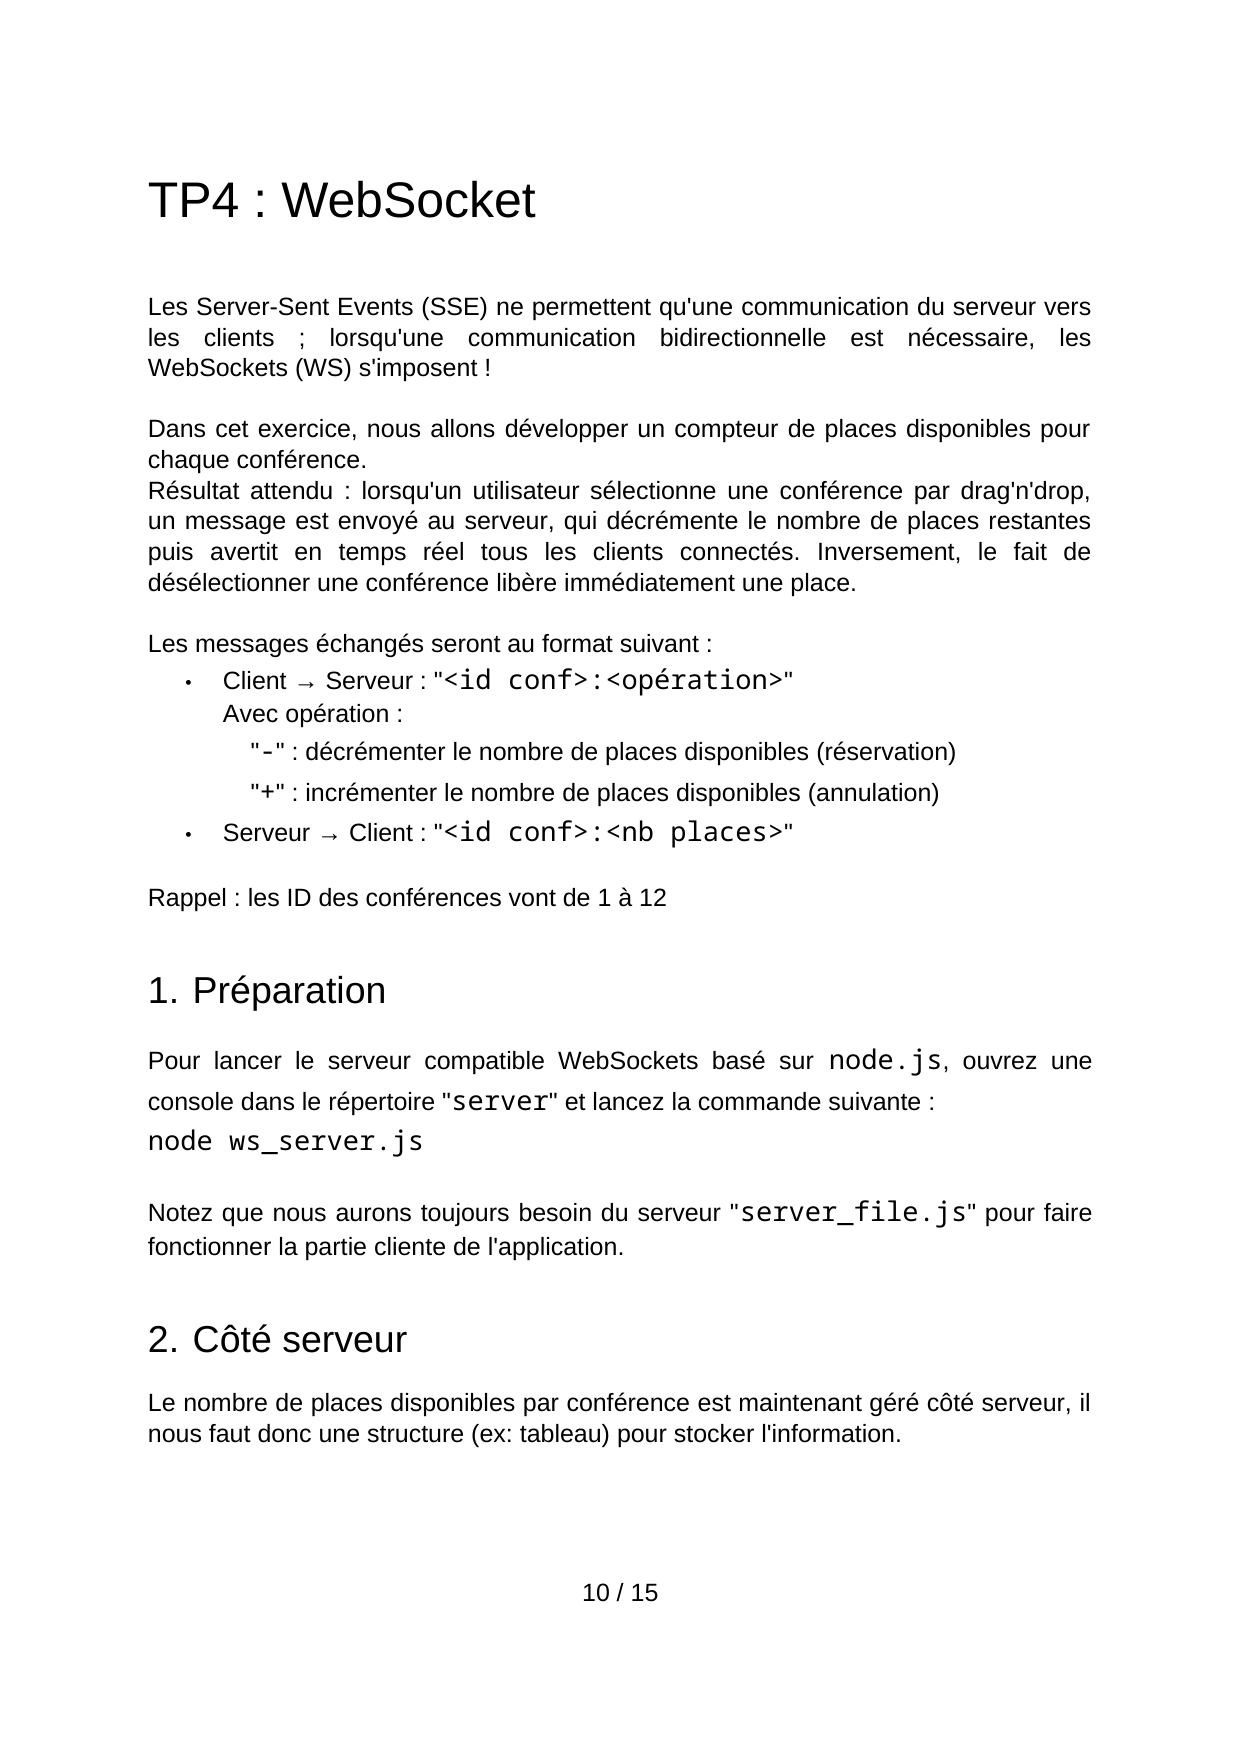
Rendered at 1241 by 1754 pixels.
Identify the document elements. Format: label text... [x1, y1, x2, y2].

list Client → Serveur : "<id conf>:<opération>" Avec opération : "-" : décrémenter le nombre de places disponibles (réservation) "+" : incrémenter le nombre de places disponibles (annulation) [185, 660, 1092, 809]
text Les messages échangés seront au format suivant : [148, 630, 1092, 658]
text Le nombre de places disponibles par conférence est maintenant géré côté serveur, il nous faut donc une structure (ex: tableau) pour stocker l'information. [148, 1389, 1092, 1448]
subtitle Préparation [148, 970, 1092, 1012]
text Pour lancer le serveur compatible WebSockets basé sur node.js, ouvrez une console dans le répertoire "server" et lancez la commande suivante : [148, 1041, 1092, 1118]
text node ws_server.js [148, 1122, 1092, 1158]
text Les Server-Sent Events (SSE) ne permettent qu'une communication du serveur vers les clients ; lorsqu'une communication bidirectionnelle est nécessaire, les WebSockets (WS) s'imposent ! [148, 293, 1092, 382]
text Rappel : les ID des conférences vont de 1 à 12 [148, 884, 1092, 912]
text Résultat attendu : lorsqu'un utilisateur sélectionne une conférence par drag'n'drop, un message est envoyé au serveur, qui décrémente le nombre de places restantes puis avertit en temps réel tous les clients connectés. Inversement, le fait de désélectionner une conférence libère immédiatement une place. [148, 477, 1092, 596]
text Dans cet exercice, nous allons développer un compteur de places disponibles pour chaque conférence. [148, 415, 1092, 474]
subtitle Côté serveur [148, 1318, 1092, 1360]
subtitle WebSocket [148, 172, 1092, 228]
text Notez que nous aurons toujours besoin du serveur "server_file.js" pour faire fonctionner la partie cliente de l'application. [148, 1193, 1092, 1260]
list Serveur → Client : "<id conf>:<nb places>" [185, 812, 1092, 849]
